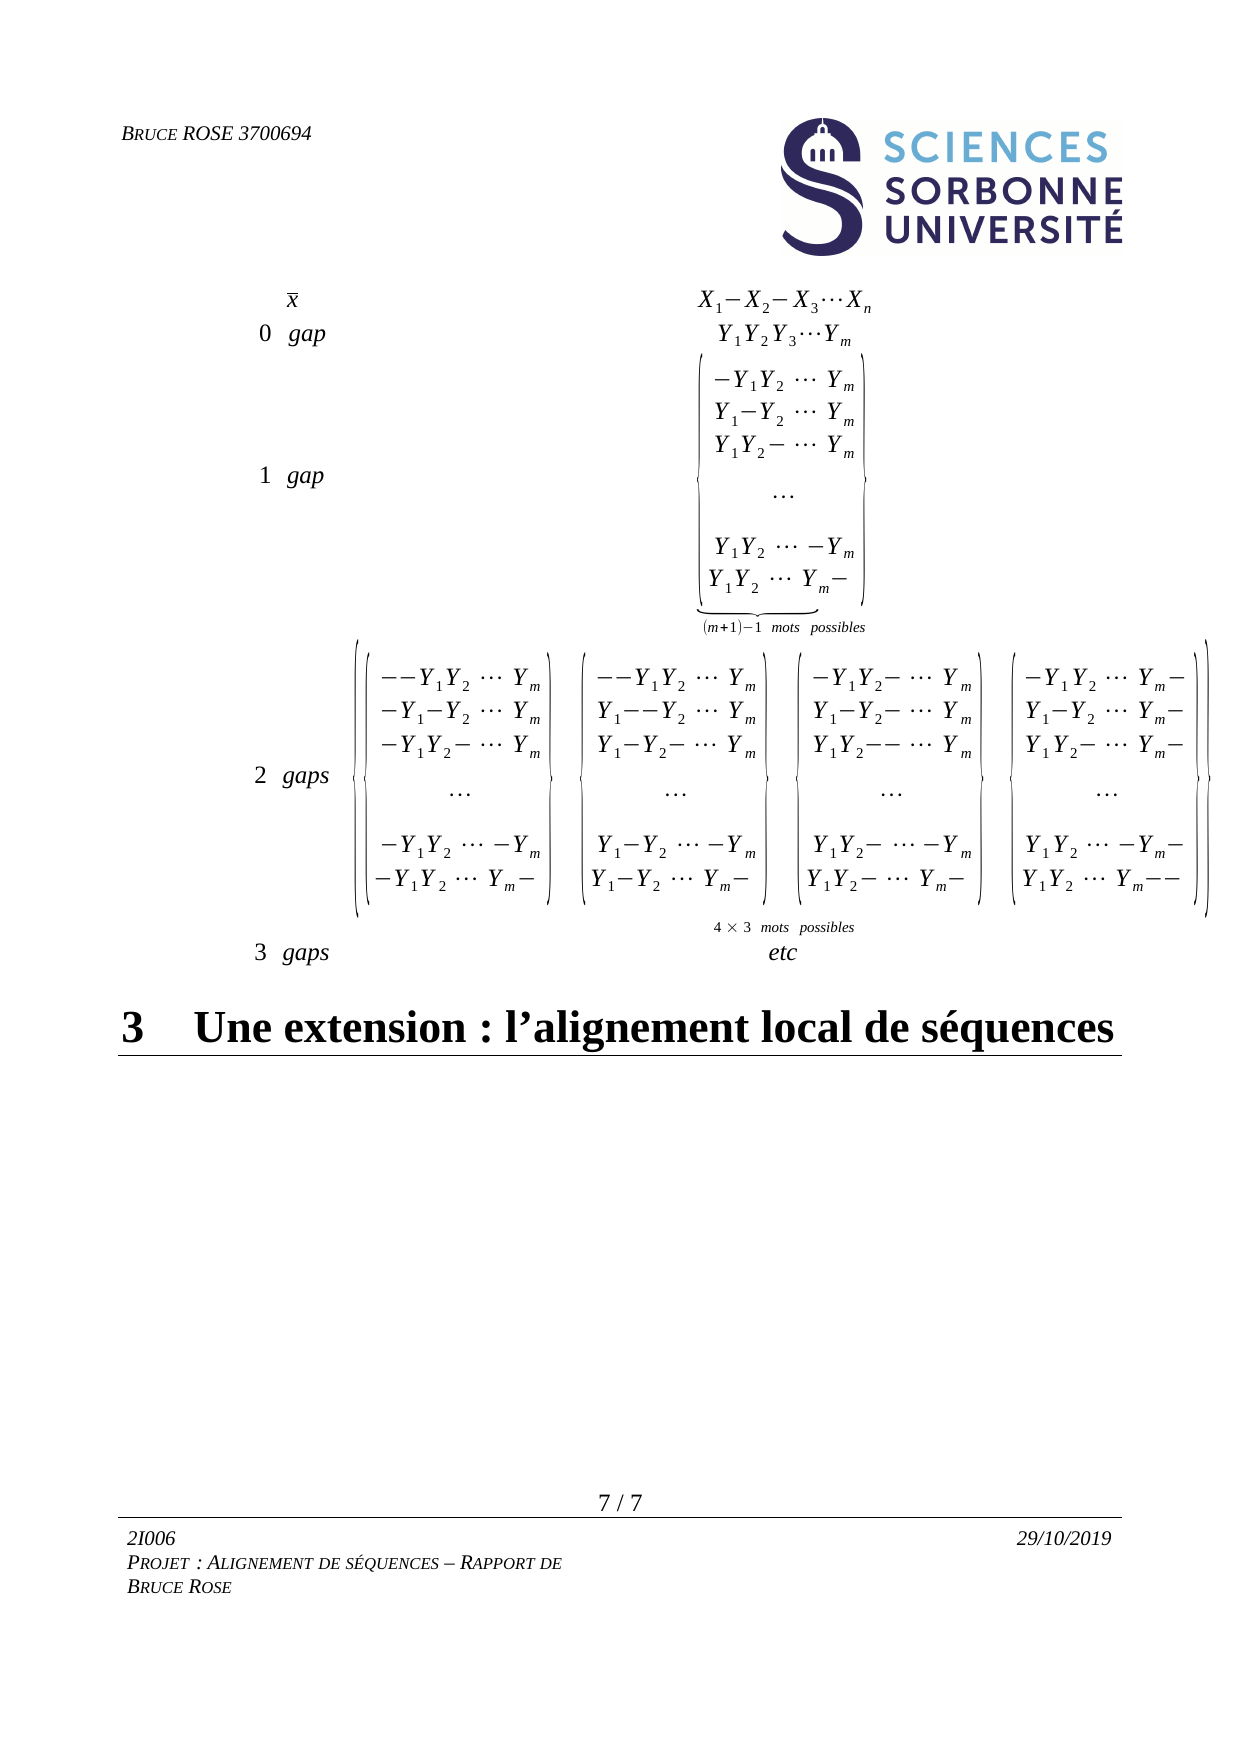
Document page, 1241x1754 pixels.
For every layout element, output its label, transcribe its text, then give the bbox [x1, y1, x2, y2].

subtitle Une extension : l’alignement local de séquences [118, 997, 1122, 1055]
picture [781, 118, 1123, 256]
